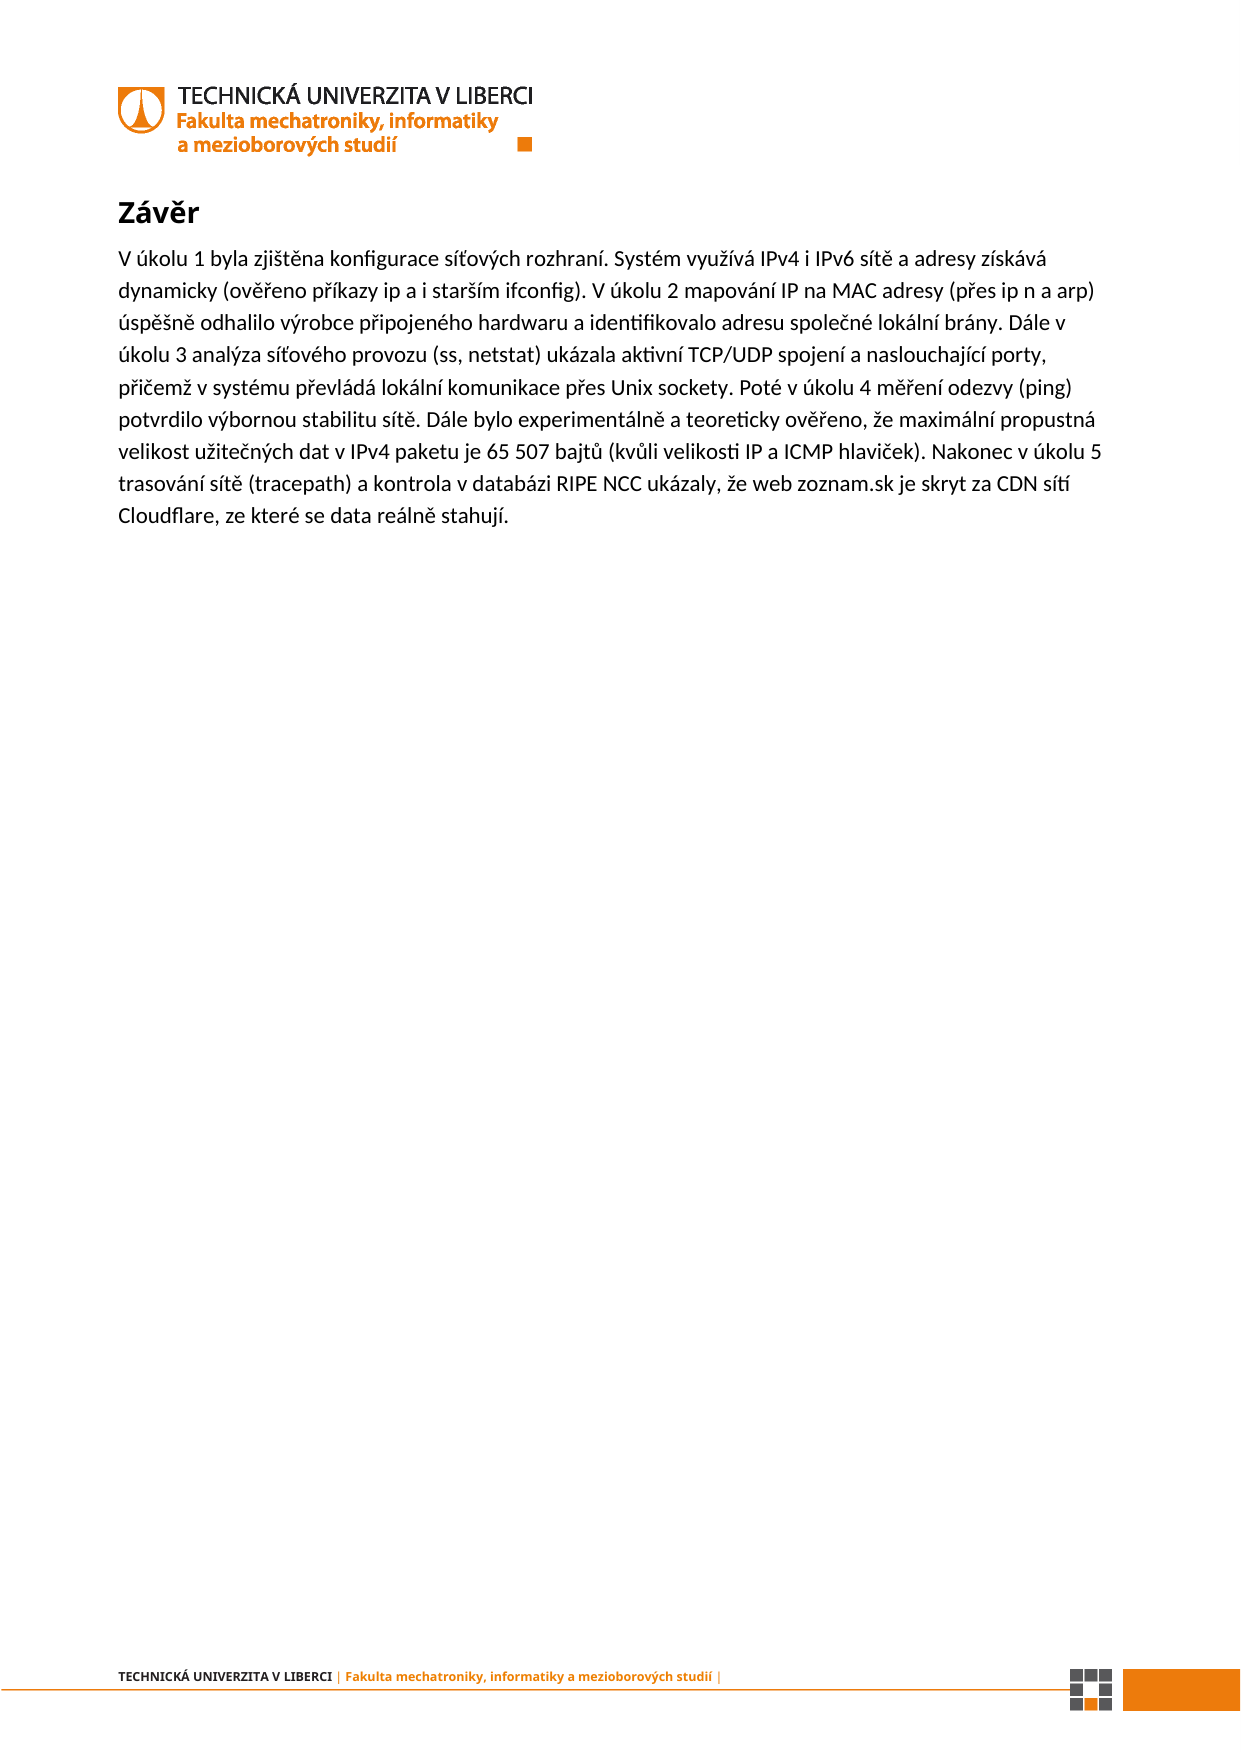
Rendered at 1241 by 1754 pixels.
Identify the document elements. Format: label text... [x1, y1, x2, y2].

subtitle Závěr [118, 192, 1122, 232]
picture [1, 1669, 1241, 1752]
picture [0, 0, 1240, 166]
text V úkolu 1 byla zjištěna konfigurace síťových rozhraní. Systém využívá IPv4 i IPv6 sítě a adresy získává dynamicky (ověřeno příkazy ip a i starším ifconfig). V úkolu 2 mapování IP na MAC adresy (přes ip n a arp) úspěšně odhalilo výrobce připojeného hardwaru a identifikovalo adresu společné lokální brány. Dále v úkolu 3 analýza síťového provozu (ss, netstat) ukázala aktivní TCP/UDP spojení a naslouchající porty, přičemž v systému převládá lokální komunikace přes Unix sockety. Poté v úkolu 4 měření odezvy (ping) potvrdilo výbornou stabilitu sítě. Dále bylo experimentálně a teoreticky ověřeno, že maximální propustná velikost užitečných dat v IPv4 paketu je 65 507 bajtů (kvůli velikosti IP a ICMP hlaviček). Nakonec v úkolu 5 trasování sítě (tracepath) a kontrola v databázi RIPE NCC ukázaly, že web zoznam.sk je skryt za CDN sítí Cloudflare, ze které se data reálně stahují. [118, 244, 1122, 529]
